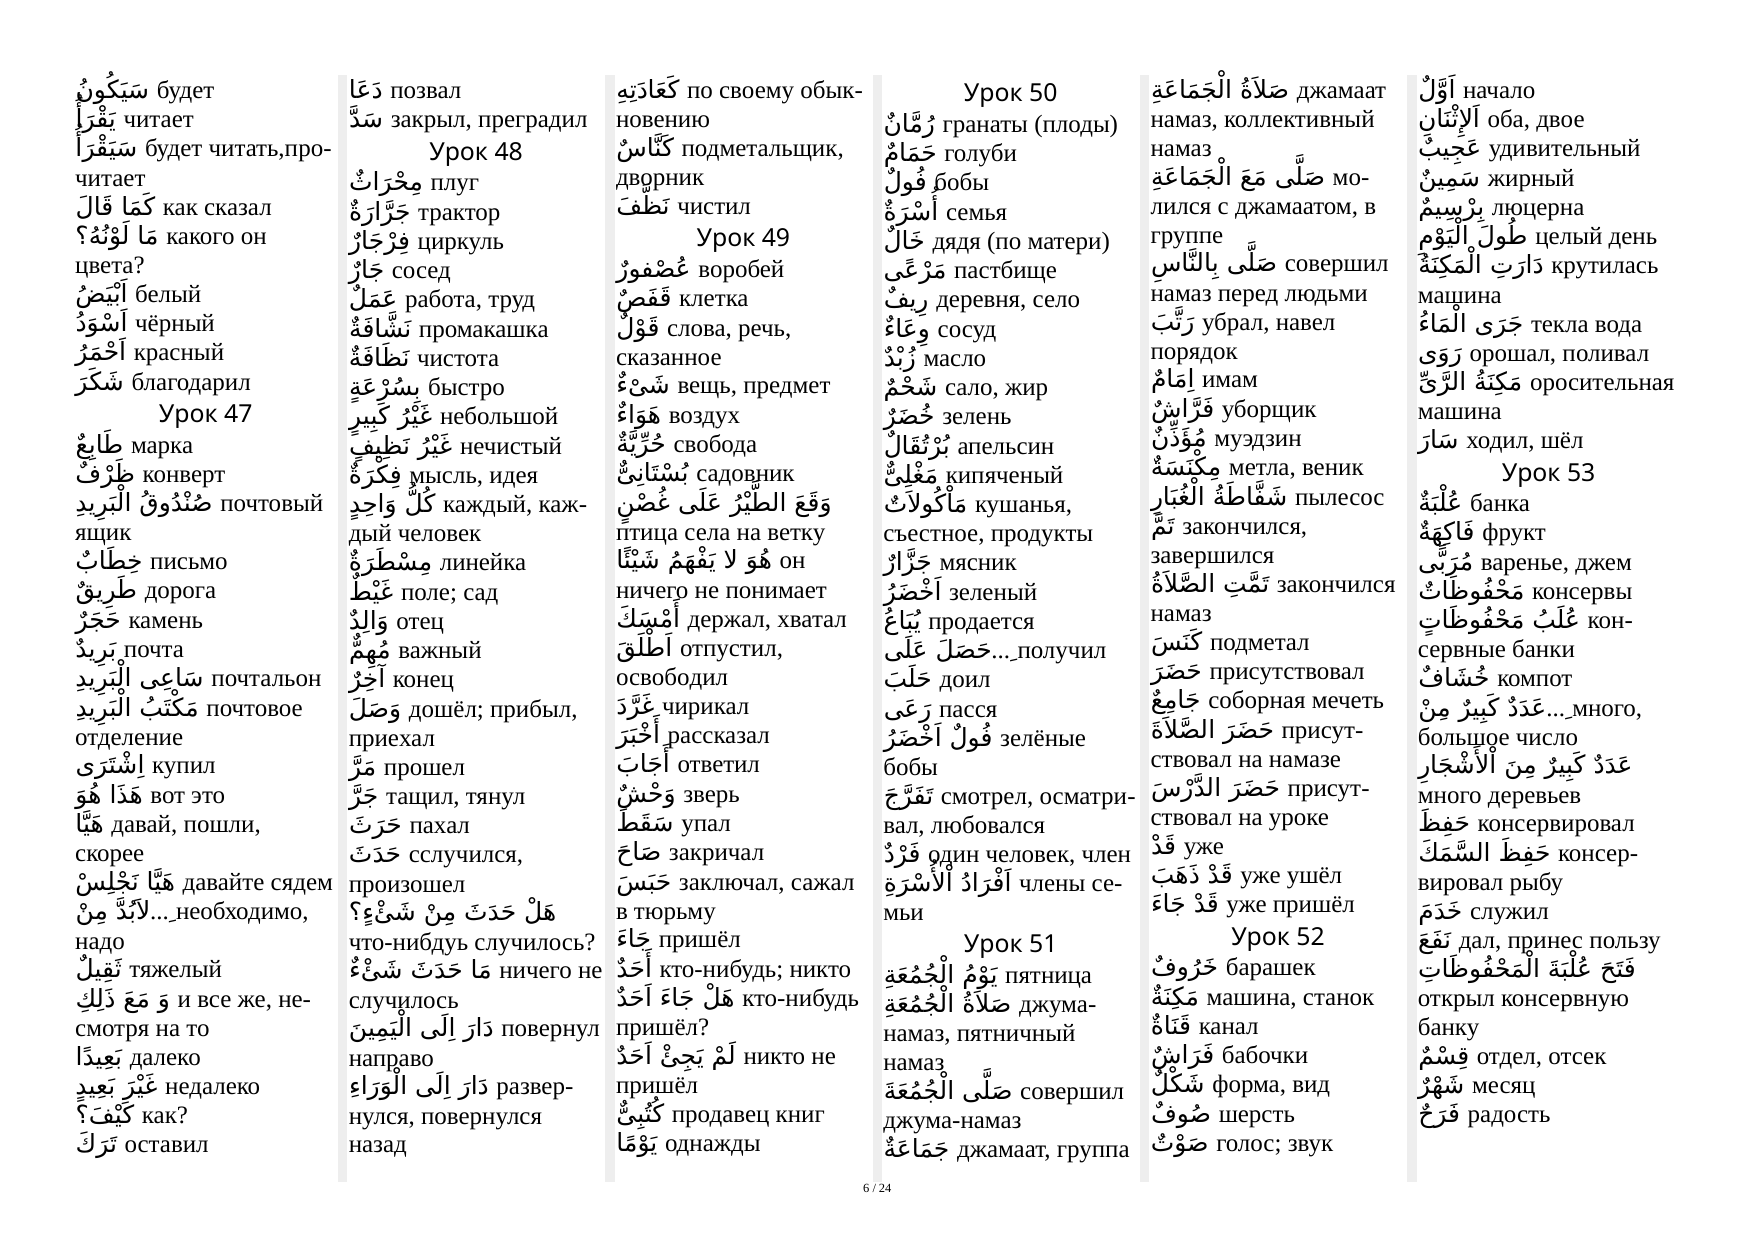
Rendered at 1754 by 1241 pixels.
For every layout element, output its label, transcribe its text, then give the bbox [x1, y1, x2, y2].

subtitle Урок 50‎ [616, 1007, 871, 1036]
text بَعِيدًا далеко‎ [75, 891, 336, 920]
text حَضَرَ присутствовал‎ [1150, 569, 1405, 599]
text أَخْبَرَ рассказал‎ [616, 570, 871, 599]
text هَيَّا نَجْلِسْ давайте ся­дем‎ [75, 716, 336, 746]
text حَفِظَ консервировал‎ [1418, 716, 1679, 745]
text اَحْمَرُ красный‎ [75, 192, 336, 221]
text مَكِنَةٌ машина, станок‎ [1150, 890, 1405, 919]
text وَالِدٌ отец‎ [348, 455, 603, 484]
text وِعَاءٌ сосуд‎ [883, 163, 1138, 192]
text رِيفٌ деревня, село‎ [883, 133, 1138, 163]
text صُنْدُوقُ الْبَرِيدِ почто­вый ящик‎ [75, 337, 336, 395]
text وَقَعَ الطَّيْرُ عَلَى غُصْنٍ птица села на ветку‎ [616, 337, 871, 395]
text قَنَاةٌ канал‎ [1150, 919, 1405, 948]
text عَدَدٌ كَبِيرٌ مِنَ اْلأَشْجَارِ много деревьев‎ [1418, 658, 1679, 716]
text مَغْلِىٌّ кипяченый‎ [883, 309, 1138, 338]
text فَرَحٌ радость‎ [1418, 1007, 1679, 1036]
text جَاءَ пришёл‎ [616, 774, 871, 803]
subtitle Урок 47‎ [75, 250, 336, 279]
text حَلَبَ доил‎ [883, 513, 1138, 543]
text فِكْرَةٌ мысль, идея‎ [348, 309, 603, 338]
text غَيْرُ نَظِيفٍ нечистый‎ [348, 280, 603, 309]
text فَاكِهَةٌ фрукт‎ [1418, 425, 1679, 454]
subtitle Урок 52‎ [1150, 832, 1405, 861]
subtitle Урок 53‎ [1418, 367, 1679, 395]
text ثَقِيلٌ тяжелый‎ [75, 804, 336, 833]
text أُسْرَةٌ семья‎ [616, 1124, 871, 1153]
text نَظَّفَ чистил‎ [348, 1123, 603, 1153]
text كُتُبِىٌّ продавец книг‎ [616, 949, 871, 978]
text جَزَّارٌ мясник‎ [883, 396, 1138, 426]
text حَرَثَ пахал‎ [348, 659, 603, 689]
text جَامِعٌ соборная мечеть‎ [1150, 599, 1405, 628]
text شَكْلٌ форма, вид‎ [1150, 978, 1405, 1007]
text هَلْ جَاءَ اَحَدٌ кто-нибудь пришёл?‎ [616, 833, 871, 891]
text خُشَافٌ компот‎ [1418, 571, 1679, 600]
text كَيْفَ؟ как?‎ [75, 949, 336, 979]
text تَرَكَ оставил‎ [75, 979, 336, 1008]
text اِمَامٌ имам‎ [1150, 278, 1405, 307]
text صَلاَةُ الْجَمَاعَةِ джама­ат намаз, коллективный намаз‎ [883, 1007, 1138, 1094]
text دَارَتِ الْمَكِنَةُ крутилась машина‎ [1418, 163, 1679, 221]
text حَضَرَ الدَّرْسَ присут­ствовал на уроке‎ [1150, 686, 1405, 744]
text حَفِظَ السَّمَكَ консер­вировал рыбу‎ [1418, 745, 1679, 803]
text غَيْرُ كَبِيرٍ небольшой‎ [348, 251, 603, 280]
text صُوفٌ шерсть‎ [1150, 1007, 1405, 1036]
text صَلَّى الْجُمُعَةَ совер­шил джума-намаз‎ [883, 920, 1138, 978]
text فَرَّاشٌ уборщик‎ [1150, 307, 1405, 336]
text عَدَدٌ كَبِيرٌ مِنْ...ِ много, большое число‎ [1418, 600, 1679, 658]
text خَرُوفٌ барашек‎ [1150, 861, 1405, 890]
text هَوَاءٌ воздух‎ [616, 249, 871, 279]
text قَدْ ذَهَبَ уже ушёл‎ [1150, 773, 1405, 803]
text دَارَ اِلَى الْيَمِينَ повер­нул направо‎ [348, 863, 603, 921]
text رَوَى орошал, поливал‎ [1418, 250, 1679, 279]
text مُهِمٌّ важный‎ [348, 484, 603, 513]
text رُمَّانٌ гранаты (плоды)‎ [616, 1036, 871, 1065]
text بِرْسِيمٌ люцерна‎ [1418, 104, 1679, 133]
text فَتَحَ عُلْبَةَ الْمَحْفُوظَاتِ открыл консервную банку‎ [1418, 862, 1679, 948]
text مُؤَذِّنٌ муэдзин‎ [1150, 336, 1405, 366]
text مِسْطَرَةٌ линейка‎ [348, 396, 603, 426]
subtitle Урок 54‎ [1418, 1152, 1679, 1181]
text كَنَسَ подметал‎ [1150, 540, 1405, 569]
text اَسْوَدُ чёрный‎ [75, 162, 336, 192]
text غَيْرَ بَعِيدٍ недалеко‎ [75, 920, 336, 949]
text يَوْمُ الْجُمُعَةِ пятница‎ [883, 804, 1138, 833]
text خُضَرٌ зелень‎ [883, 251, 1138, 280]
text رَعَى пасся‎ [883, 543, 1138, 572]
subtitle Урок 48‎ [75, 1067, 336, 1095]
text شَحْمٌ сало, жир‎ [883, 221, 1138, 251]
text اَلإِثْنَانِ оба, двое‎ [1150, 1095, 1405, 1124]
text طَرِيقٌ дорога‎ [75, 425, 336, 454]
text حَصَلَ عَلَى...ِ получил‎ [883, 484, 1138, 513]
text فَرَاشٌ бабочки‎ [1150, 948, 1405, 978]
text عُصْفورٌ воробей‎ [616, 104, 871, 133]
text نَظَافَةٌ чистота‎ [348, 192, 603, 221]
text جَمَاعَةٌ джамаат, группа‎ [883, 978, 1138, 1007]
text قِسْمٌ отдел, отсек‎ [1418, 948, 1679, 977]
text مَرْعًى пастбище‎ [883, 104, 1138, 133]
text شَىْءٌ вещь, предмет‎ [616, 220, 871, 249]
text اِشْتَرَى купил‎ [75, 600, 336, 629]
text أَحَدٌ кто-нибудь; никто‎ [616, 803, 871, 833]
text رَتَّبَ убрал, навел порядок‎ [1150, 220, 1405, 278]
text كَعَادَتِهِ по своему обык­новению‎ [348, 1007, 603, 1065]
text هُوَ لا يَفْهَمُ شَيْئًا он ничего не понимает‎ [616, 395, 871, 453]
text عَجِيبٌ удивительный‎ [1150, 1124, 1405, 1153]
text اَطْلَقَ отпустил, освобо­дил‎ [616, 483, 871, 541]
text صَلاَةُ الْجُمُعَةِ джума-намаз, пятничный намаз‎ [883, 833, 1138, 920]
text مِكْنَسَةٌ метла, веник‎ [1150, 366, 1405, 395]
text بُسْتَانِىٌّ садовник‎ [616, 308, 871, 337]
text مَحْفُوظَاتٌ консервы‎ [1418, 483, 1679, 512]
text دَعَا позвал‎ [75, 1008, 336, 1037]
text غَرَّدَ чирикал‎ [616, 541, 871, 570]
text لَمْ يَجِئْ اَحَدٌ никто не пришёл‎ [616, 891, 871, 949]
text دَهْشَةٌ удивление, изум­ление‎ [1418, 1036, 1679, 1094]
text شَفَّاطَةُ الْغُبَارِ пылесос‎ [1150, 395, 1405, 424]
text مِحْرَاثٌ плуг‎ [75, 1095, 336, 1124]
text مَكِنَةُ الرَّىِّ ороситель­ная машина‎ [1418, 279, 1679, 337]
text جَارٌ сосед‎ [348, 104, 603, 133]
text وَصَلَ дошёл; прибыл, прие­хал‎ [348, 543, 603, 601]
text هَلْ حَدَثَ مِنْ شَئْءٍ؟ что-нибдуь случилось?‎ [348, 747, 603, 804]
text عَمَلٌ работа, труд‎ [348, 133, 603, 163]
text كُلُّ وَاحِدٍ каждый, каж­дый человек‎ [348, 338, 603, 396]
text حَضَرَ الصَّلاَةَ присут­ствовал на намазе‎ [1150, 628, 1405, 686]
text جَرَّ тащил, тянул‎ [348, 630, 603, 659]
text يُبَاعُ продается‎ [883, 455, 1138, 484]
text ظَرْفٌ конверт‎ [75, 308, 336, 337]
text قَوْلٌ слова, речь, сказан­ное‎ [616, 162, 871, 220]
text صَوْتٌ голос; звук‎ [1150, 1036, 1405, 1066]
text صَاحَ закричал‎ [616, 687, 871, 716]
text هَيَّا давай, пошли, скорее‎ [75, 658, 336, 716]
text حَبَسَ заключал, сажал в тюрьму‎ [616, 716, 871, 774]
text حَدَثَ сслучился, произо­шел‎ [348, 689, 603, 747]
text دَارَ اِلَى الْوَرَاءِ развер­нулся, повернулся назад‎ [348, 921, 603, 1007]
text اَفْرَادُ اْلأُسْرَةِ члены се­мьи‎ [883, 717, 1138, 775]
text تَمَّ закончился, завершился‎ [1150, 424, 1405, 482]
text عُلْبَةٌ банка‎ [1418, 395, 1679, 425]
text سَارَ ходил, шёл‎ [1418, 337, 1679, 367]
text شَكَرَ благодарил‎ [75, 221, 336, 250]
text صَلَّى مَعَ الْجَمَاعَةِ мо­лился с джамаатом, в группе‎ [1150, 75, 1405, 162]
text صَلَّى بِالنَّاسِ совершил намаз перед людьми‎ [1150, 162, 1405, 220]
text سَقَطَ упал‎ [616, 658, 871, 687]
text كَانَ فِى فَرَحٍ был в ра­дости‎ [1418, 1094, 1679, 1152]
text عُلَبُ مَحْفُوظَاتٍ кон­сервные банки‎ [1418, 512, 1679, 571]
text جَرَى الْمَاءُ текла вода‎ [1418, 221, 1679, 250]
text حَمَامٌ голуби‎ [616, 1065, 871, 1095]
text بَرِيدٌ почта‎ [75, 483, 336, 512]
text طَابِعٌ марка‎ [75, 279, 336, 308]
text مَا لَوْنُهُ؟ какого он цвета?‎ [75, 75, 336, 133]
text وَحْشٌ зверь‎ [616, 628, 871, 658]
text قَفَصٌ клетка‎ [616, 133, 871, 162]
subtitle Урок 51‎ [883, 775, 1138, 804]
text أَجَابَ ответил‎ [616, 599, 871, 628]
subtitle Урок 49‎ [616, 75, 871, 104]
text لاَبُدَّ مِنْ...ِ необходимо, надо‎ [75, 746, 336, 804]
text جَرَّارَةٌ трактор‎ [75, 1124, 336, 1154]
text اَبْيَضُ белый‎ [75, 133, 336, 162]
text قَدْ уже‎ [1150, 744, 1405, 773]
text شَهْرٌ месяц‎ [1418, 977, 1679, 1007]
text فَرْدٌ один человек, член‎ [883, 688, 1138, 717]
text سَاعِى الْبَرِيدِ почтальон‎ [75, 512, 336, 542]
text وَ مَعَ ذَلِكِ и все же, не­смотря на то‎ [75, 833, 336, 891]
text هَذَا هُوَ вот это‎ [75, 629, 336, 658]
text فُولٌ бобы‎ [616, 1095, 871, 1124]
text خَالٌ дядя (по матери)‎ [883, 75, 1138, 104]
text تَفَرَّجَ смотрел, осматри­вал, любовался‎ [883, 630, 1138, 688]
text فُولٌ اَخْضَرُ зелёные бобы‎ [883, 572, 1138, 630]
text مُرَبًّى варенье, джем‎ [1418, 454, 1679, 483]
text اَخْضَرُ зеленый‎ [883, 426, 1138, 455]
text غَيْطٌ поле; сад‎ [348, 426, 603, 455]
text نَفَعَ дал, принес пользу‎ [1418, 832, 1679, 862]
text اَوَّلٌ начало‎ [1150, 1066, 1405, 1095]
text تَمَّتِ الصَّلاَةُ закончился намаз‎ [1150, 482, 1405, 540]
text بِسُرْعَةٍ быстро‎ [348, 221, 603, 251]
text آخِرٌ конец‎ [348, 513, 603, 543]
text خَدَمَ служил‎ [1418, 803, 1679, 832]
text سَدَّ закрыл, преградил‎ [75, 1037, 336, 1067]
text يَوْمًا однажды‎ [616, 978, 871, 1007]
text مَكْتَبُ الْبَرِيدِ почтовое отделение‎ [75, 542, 336, 600]
text فِرْجَارٌ циркуль‎ [348, 75, 603, 104]
text زُبْدٌ масло‎ [883, 192, 1138, 221]
text نَشَّافَةٌ промакашка‎ [348, 163, 603, 192]
text طُولَ الْيَوْمِ целый день‎ [1418, 133, 1679, 163]
text أَمْسَكَ держал, хватал‎ [616, 453, 871, 483]
text بُرْتُقَالٌ апельсин‎ [883, 280, 1138, 309]
text حُرِّيَّةٌ свобода‎ [616, 279, 871, 308]
text مَاْكُولاَتٌ кушанья, съестное, продукты‎ [883, 338, 1138, 396]
text كَنَّاسٌ подметальщик, дворник‎ [348, 1065, 603, 1123]
text سَمِينٌ жирный‎ [1418, 75, 1679, 104]
text مَا حَدَثَ شَئْءٌ ничего не случилось‎ [348, 804, 603, 863]
text قَدْ جَاءَ уже пришёл‎ [1150, 803, 1405, 832]
text مَرَّ прошел‎ [348, 601, 603, 630]
text خِطَابٌ письмо‎ [75, 395, 336, 425]
text حَجَرٌ камень‎ [75, 454, 336, 483]
